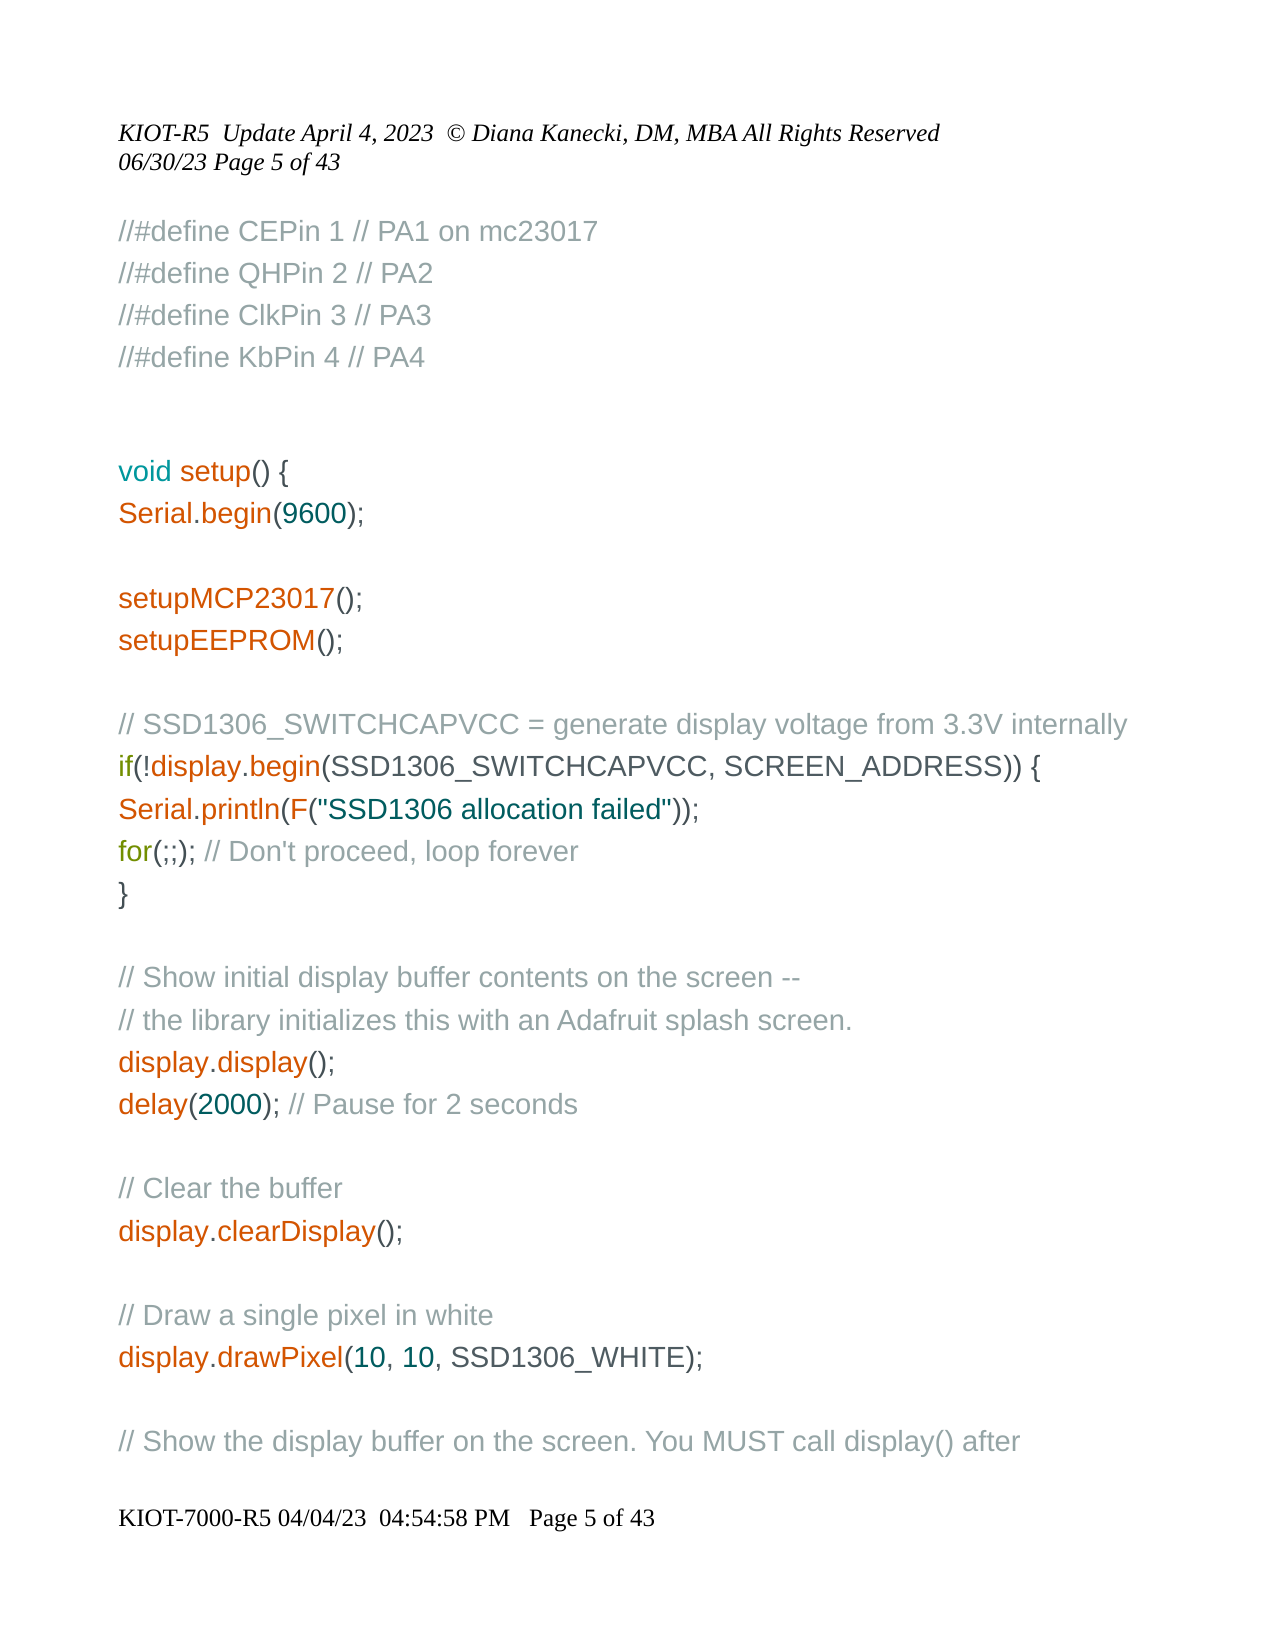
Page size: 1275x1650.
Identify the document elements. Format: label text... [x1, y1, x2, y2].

text //#define QHPin 2 // PA2 [118, 247, 1157, 289]
text // Draw a single pixel in white [118, 1289, 1157, 1331]
text setupMCP23017(); [118, 572, 1157, 614]
text //#define KbPin 4 // PA4 [118, 332, 1157, 374]
text } [118, 867, 1157, 909]
text delay(2000); // Pause for 2 seconds [118, 1078, 1157, 1121]
text // SSD1306_SWITCHCAPVCC = generate display voltage from 3.3V internally [118, 699, 1157, 741]
text setupEEPROM(); [118, 614, 1157, 656]
text // Show the display buffer on the screen. You MUST call display() after [118, 1416, 1157, 1458]
text display.clearDisplay(); [118, 1205, 1157, 1247]
text for(;;); // Don't proceed, loop forever [118, 825, 1157, 867]
text // Show initial display buffer contents on the screen -- [118, 952, 1157, 994]
text // Clear the buffer [118, 1163, 1157, 1205]
text Serial.begin(9600); [118, 488, 1157, 530]
text Serial.println(F("SSD1306 allocation failed")); [118, 783, 1157, 825]
text display.display(); [118, 1036, 1157, 1078]
text void setup() { [118, 446, 1157, 488]
text //#define CEPin 1 // PA1 on mc23017 [118, 205, 1157, 247]
text // the library initializes this with an Adafruit splash screen. [118, 994, 1157, 1036]
text //#define ClkPin 3 // PA3 [118, 289, 1157, 332]
text if(!display.begin(SSD1306_SWITCHCAPVCC, SCREEN_ADDRESS)) { [118, 741, 1157, 783]
text display.drawPixel(10, 10, SSD1306_WHITE); [118, 1331, 1157, 1374]
